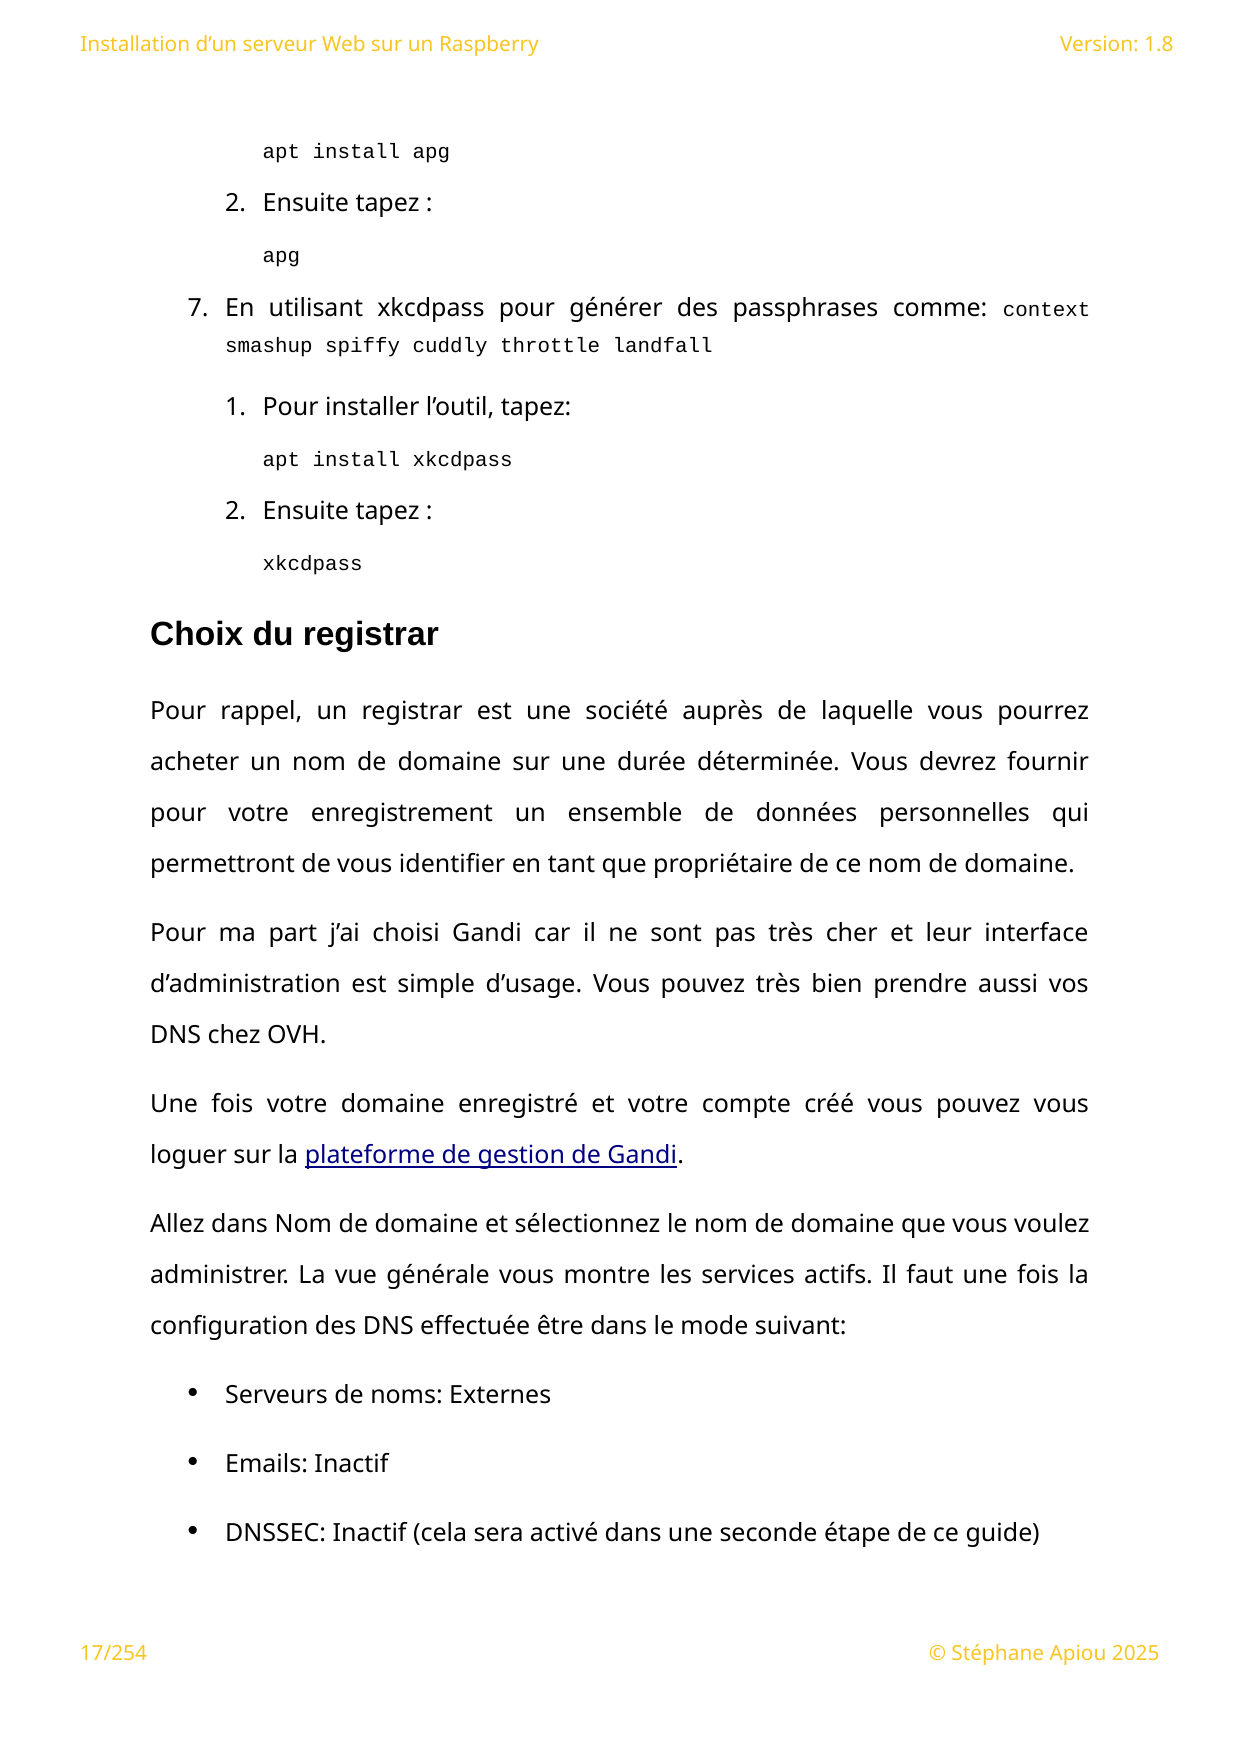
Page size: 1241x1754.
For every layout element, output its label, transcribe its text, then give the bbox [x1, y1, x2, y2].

list En utilisant xkcdpass pour générer des passphrases comme: context smashup spiffy cuddly throttle landfall [187, 289, 1090, 359]
list apt install xkcdpass [225, 449, 1090, 472]
list apt install apg [225, 141, 1090, 164]
list DNSSEC: Inactif (cela sera activé dans une seconde étape de ce guide) [187, 1515, 1090, 1549]
list xkcdpass [225, 553, 1090, 577]
text Pour rappel, un registrar est une société auprès de laquelle vous pourrez acheter un nom de domaine sur une durée déterminée. Vous devrez fournir pour votre enregistrement un ensemble de données personnelles qui permettront de vous identifier en tant que propriétaire de ce nom de domaine. [150, 693, 1090, 880]
list apg [225, 245, 1090, 269]
text Une fois votre domaine enregistré et votre compte créé vous pouvez vous loguer sur la plateforme de gestion de Gandi. [150, 1086, 1090, 1171]
text Allez dans Nom de domaine et sélectionnez le nom de domaine que vous voulez administrer. La vue générale vous montre les services actifs. Il faut une fois la configuration des DNS effectuée être dans le mode suivant: [150, 1206, 1090, 1342]
text Pour ma part j’ai choisi Gandi car il ne sont pas très cher et leur interface d’administration est simple d’usage. Vous pouvez très bien prendre aussi vos DNS chez OVH. [150, 915, 1090, 1051]
list Ensuite tapez : [225, 185, 1090, 219]
list Pour installer l’outil, tapez: [225, 389, 1090, 423]
list Ensuite tapez : [225, 493, 1090, 527]
subtitle Choix du registrar [150, 613, 1090, 652]
list Emails: Inactif [187, 1446, 1090, 1480]
list Serveurs de noms: Externes [187, 1377, 1090, 1411]
